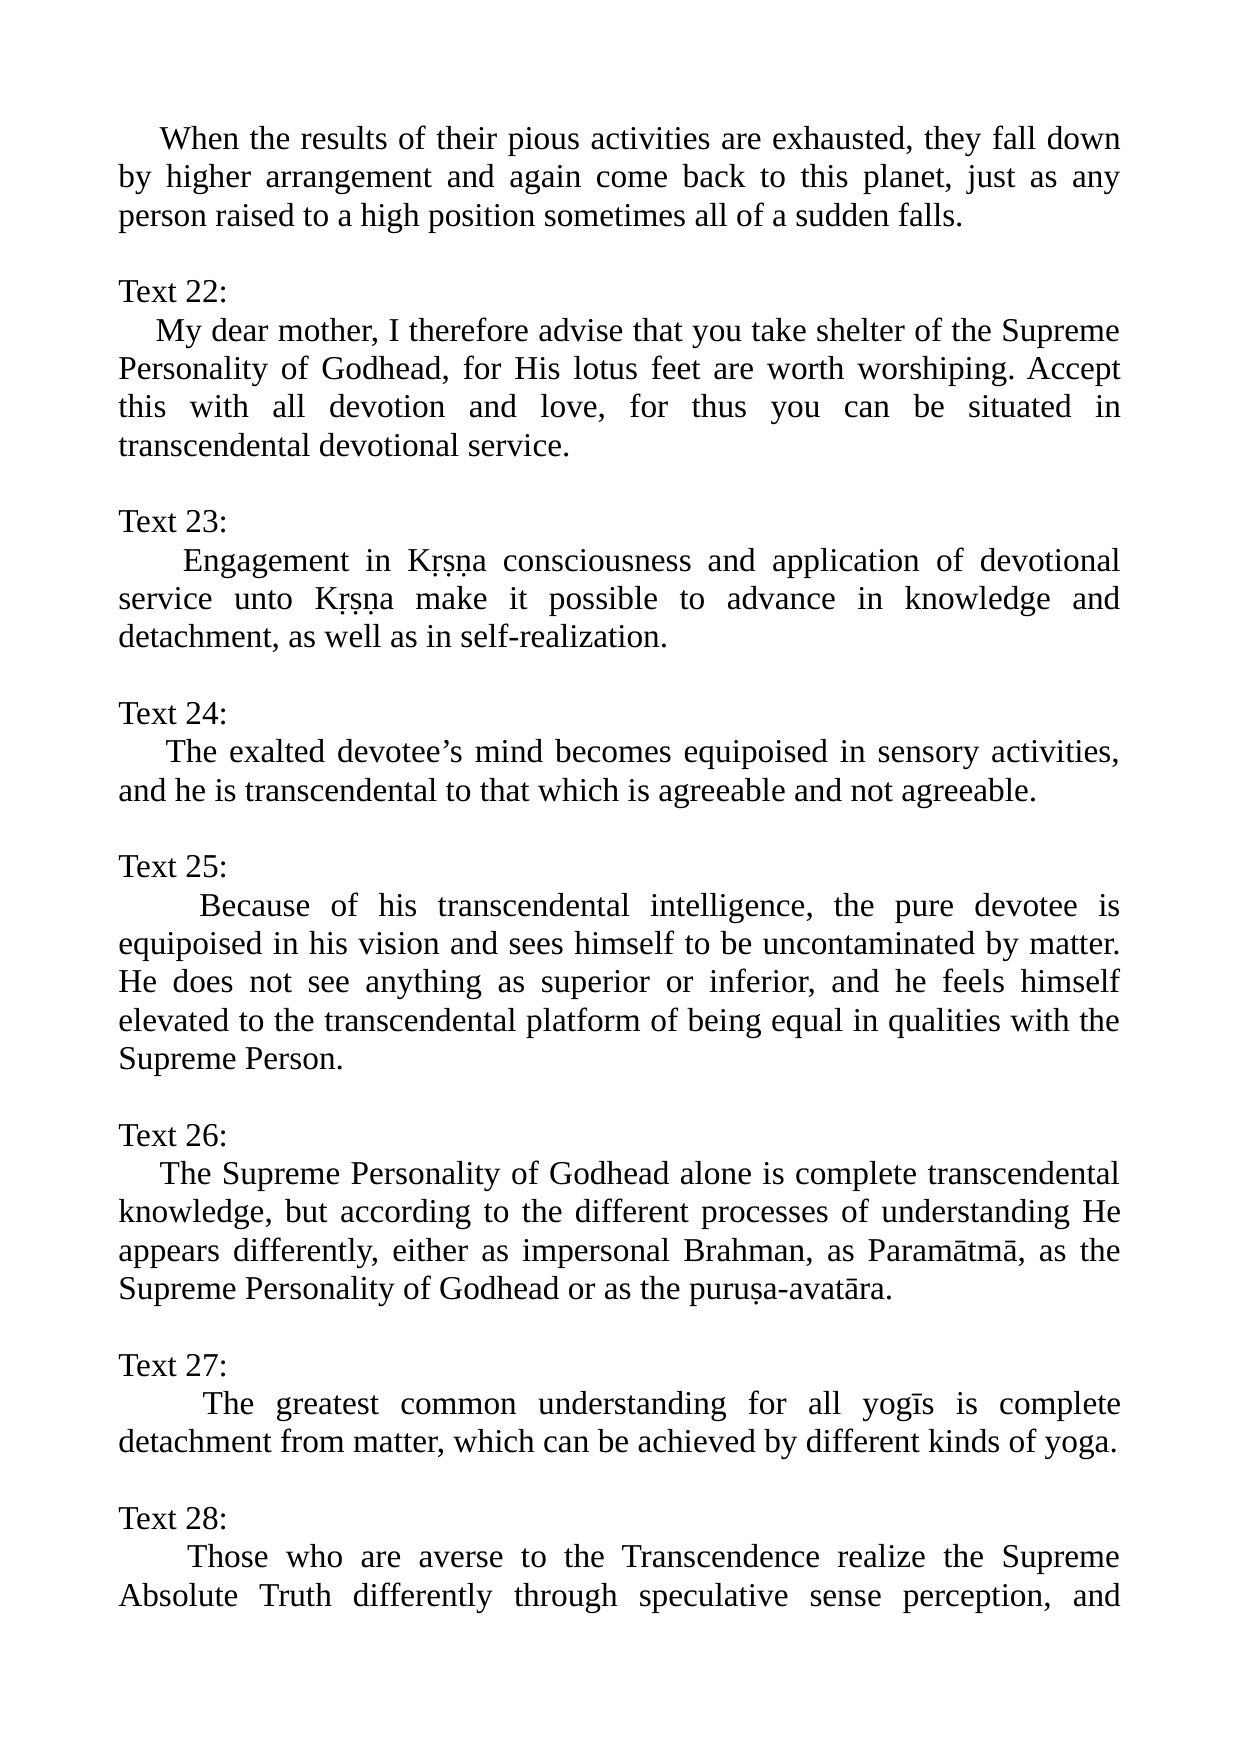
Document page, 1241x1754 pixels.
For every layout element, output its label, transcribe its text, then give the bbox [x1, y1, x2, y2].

text Those who are averse to the Transcendence realize the Supreme Absolute Truth differently through speculative sense perception, and [118, 1536, 1122, 1613]
text Text 28: [118, 1498, 1122, 1536]
text Engagement in Kṛṣṇa consciousness and application of devotional service unto Kṛṣṇa make it possible to advance in knowledge and detachment, as well as in self-realization. [118, 540, 1122, 655]
text Text 25: [118, 846, 1122, 885]
text My dear mother, I therefore advise that you take shelter of the Supreme Personality of Godhead, for His lotus feet are worth worshiping. Accept this with all devotion and love, for thus you can be situated in transcendental devotional service. [118, 310, 1122, 463]
text The exalted devotee’s mind becomes equipoised in sensory activities, and he is transcendental to that which is agreeable and not agreeable. [118, 731, 1122, 808]
text Text 24: [118, 693, 1122, 731]
text When the results of their pious activities are exhausted, they fall down by higher arrangement and again come back to this planet, just as any person raised to a high position sometimes all of a sudden falls. [118, 118, 1122, 233]
text Text 26: [118, 1115, 1122, 1153]
text Text 27: [118, 1345, 1122, 1383]
text The Supreme Personality of Godhead alone is complete transcendental knowledge, but according to the different processes of understanding He appears differently, either as impersonal Brahman, as Paramātmā, as the Supreme Personality of Godhead or as the puruṣa-avatāra. [118, 1153, 1122, 1306]
text Text 22: [118, 271, 1122, 310]
text Because of his transcendental intelligence, the pure devotee is equipoised in his vision and sees himself to be uncontaminated by matter. He does not see anything as superior or inferior, and he feels himself elevated to the transcendental platform of being equal in qualities with the Supreme Person. [118, 885, 1122, 1076]
text The greatest common understanding for all yogīs is complete detachment from matter, which can be achieved by different kinds of yoga. [118, 1383, 1122, 1460]
text Text 23: [118, 501, 1122, 540]
